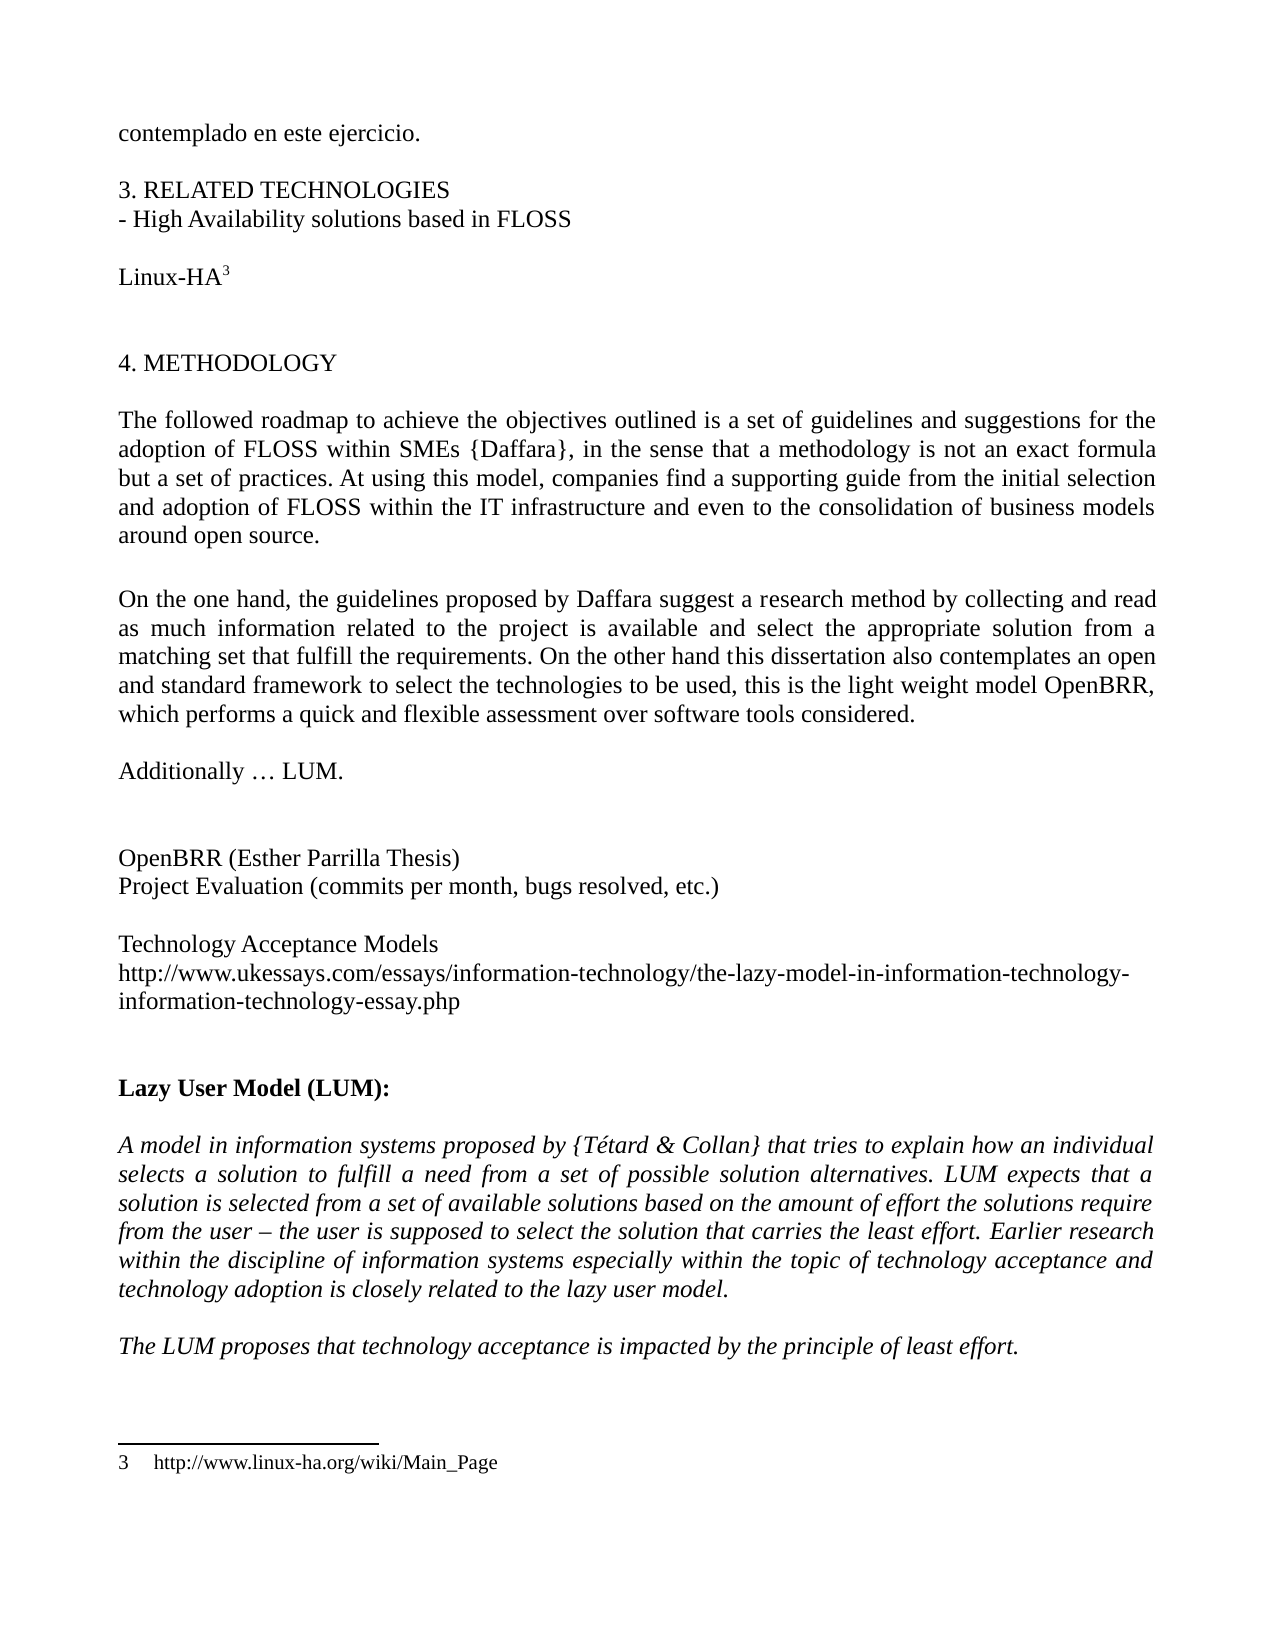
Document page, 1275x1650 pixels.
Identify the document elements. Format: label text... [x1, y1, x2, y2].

text Lazy User Model (LUM): [118, 1073, 1157, 1101]
text Technology Acceptance Models [118, 929, 1157, 958]
text OpenBRR (Esther Parrilla Thesis) [118, 843, 1157, 871]
text A model in information systems proposed by {Tétard & Collan} that tries to explain how an individual selects a solution to fulfill a need from a set of possible solution alternatives. LUM expects that a solution is selected from a set of available solutions based on the amount of effort the solutions require from the user – the user is supposed to select the solution that carries the least effort. Earlier research within the discipline of information systems especially within the topic of technology acceptance and technology adoption is closely related to the lazy user model. [118, 1130, 1157, 1303]
text - High Availability solutions based in FLOSS [118, 204, 1157, 233]
text Linux-HA [118, 262, 1157, 291]
text http://www.linux-ha.org/wiki/Main_Page [118, 1449, 1157, 1474]
text 4. METHODOLOGY [118, 348, 1157, 377]
text Project Evaluation (commits per month, bugs resolved, etc.) [118, 871, 1157, 900]
text The LUM proposes that technology acceptance is impacted by the principle of least effort. [118, 1331, 1157, 1360]
text http://www.ukessays.com/essays/information-technology/the-lazy-model-in-information-technology-information-technology-essay.php [118, 958, 1157, 1015]
text The followed roadmap to achieve the objectives outlined is a set of guidelines and suggestions for the adoption of FLOSS within SMEs {Daffara}, in the sense that a methodology is not an exact formula but a set of practices. At using this model, companies find a supporting guide from the initial selection and adoption of FLOSS within the IT infrastructure and even to the consolidation of business models around open source. [118, 406, 1157, 549]
text 3. RELATED TECHNOLOGIES [118, 176, 1157, 204]
text Additionally … LUM. [118, 756, 1157, 785]
text On the one hand, the guidelines proposed by Daffara suggest a research method by collecting and read as much information related to the project is available and select the appropriate solution from a matching set that fulfill the requirements. On the other hand this dissertation also contemplates an open and standard framework to select the technologies to be used, this is the light weight model OpenBRR, which performs a quick and flexible assessment over software tools considered. [118, 584, 1157, 728]
text contemplado en este ejercicio. [118, 118, 1157, 147]
